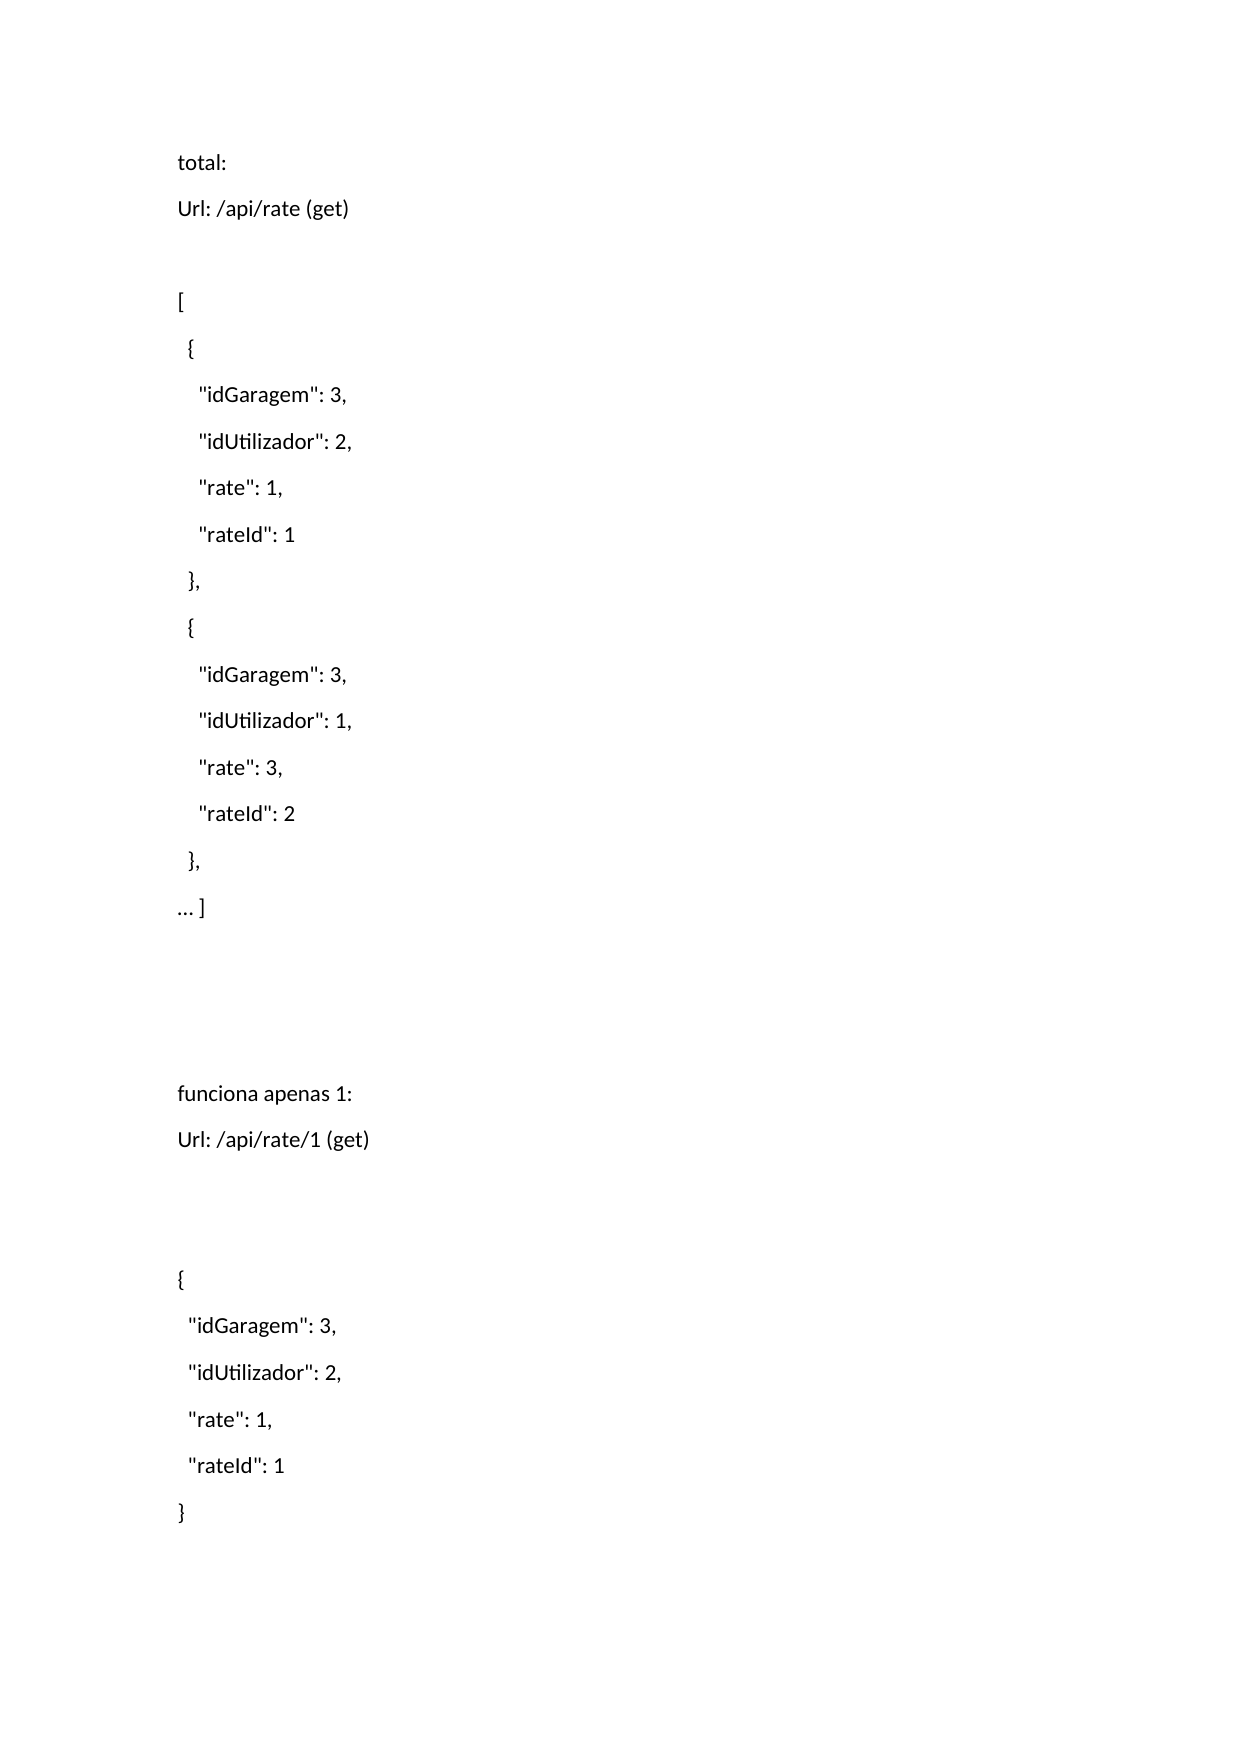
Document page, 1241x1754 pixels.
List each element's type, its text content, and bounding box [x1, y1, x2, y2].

text "rateId": 2 [177, 799, 1063, 827]
text { [177, 334, 1063, 362]
text } [177, 1498, 1063, 1526]
text funciona apenas 1: [177, 1079, 1063, 1107]
text "idGaragem": 3, [177, 380, 1063, 408]
text "idUtilizador": 2, [177, 427, 1063, 455]
text "idGaragem": 3, [177, 1312, 1063, 1340]
text }, [177, 846, 1063, 874]
text { [177, 1265, 1063, 1293]
text "rateId": 1 [177, 520, 1063, 548]
text Url: /api/rate/1 (get) [177, 1125, 1063, 1153]
text "rate": 3, [177, 753, 1063, 781]
text "rate": 1, [177, 1405, 1063, 1433]
text "rate": 1, [177, 473, 1063, 502]
text "idUtilizador": 2, [177, 1358, 1063, 1386]
text { [177, 613, 1063, 641]
text total: [177, 148, 1063, 176]
text … ] [177, 893, 1063, 921]
text }, [177, 567, 1063, 595]
text "idGaragem": 3, [177, 660, 1063, 688]
text [ [177, 287, 1063, 315]
text "idUtilizador": 1, [177, 706, 1063, 734]
text "rateId": 1 [177, 1451, 1063, 1479]
text Url: /api/rate (get) [177, 194, 1063, 222]
